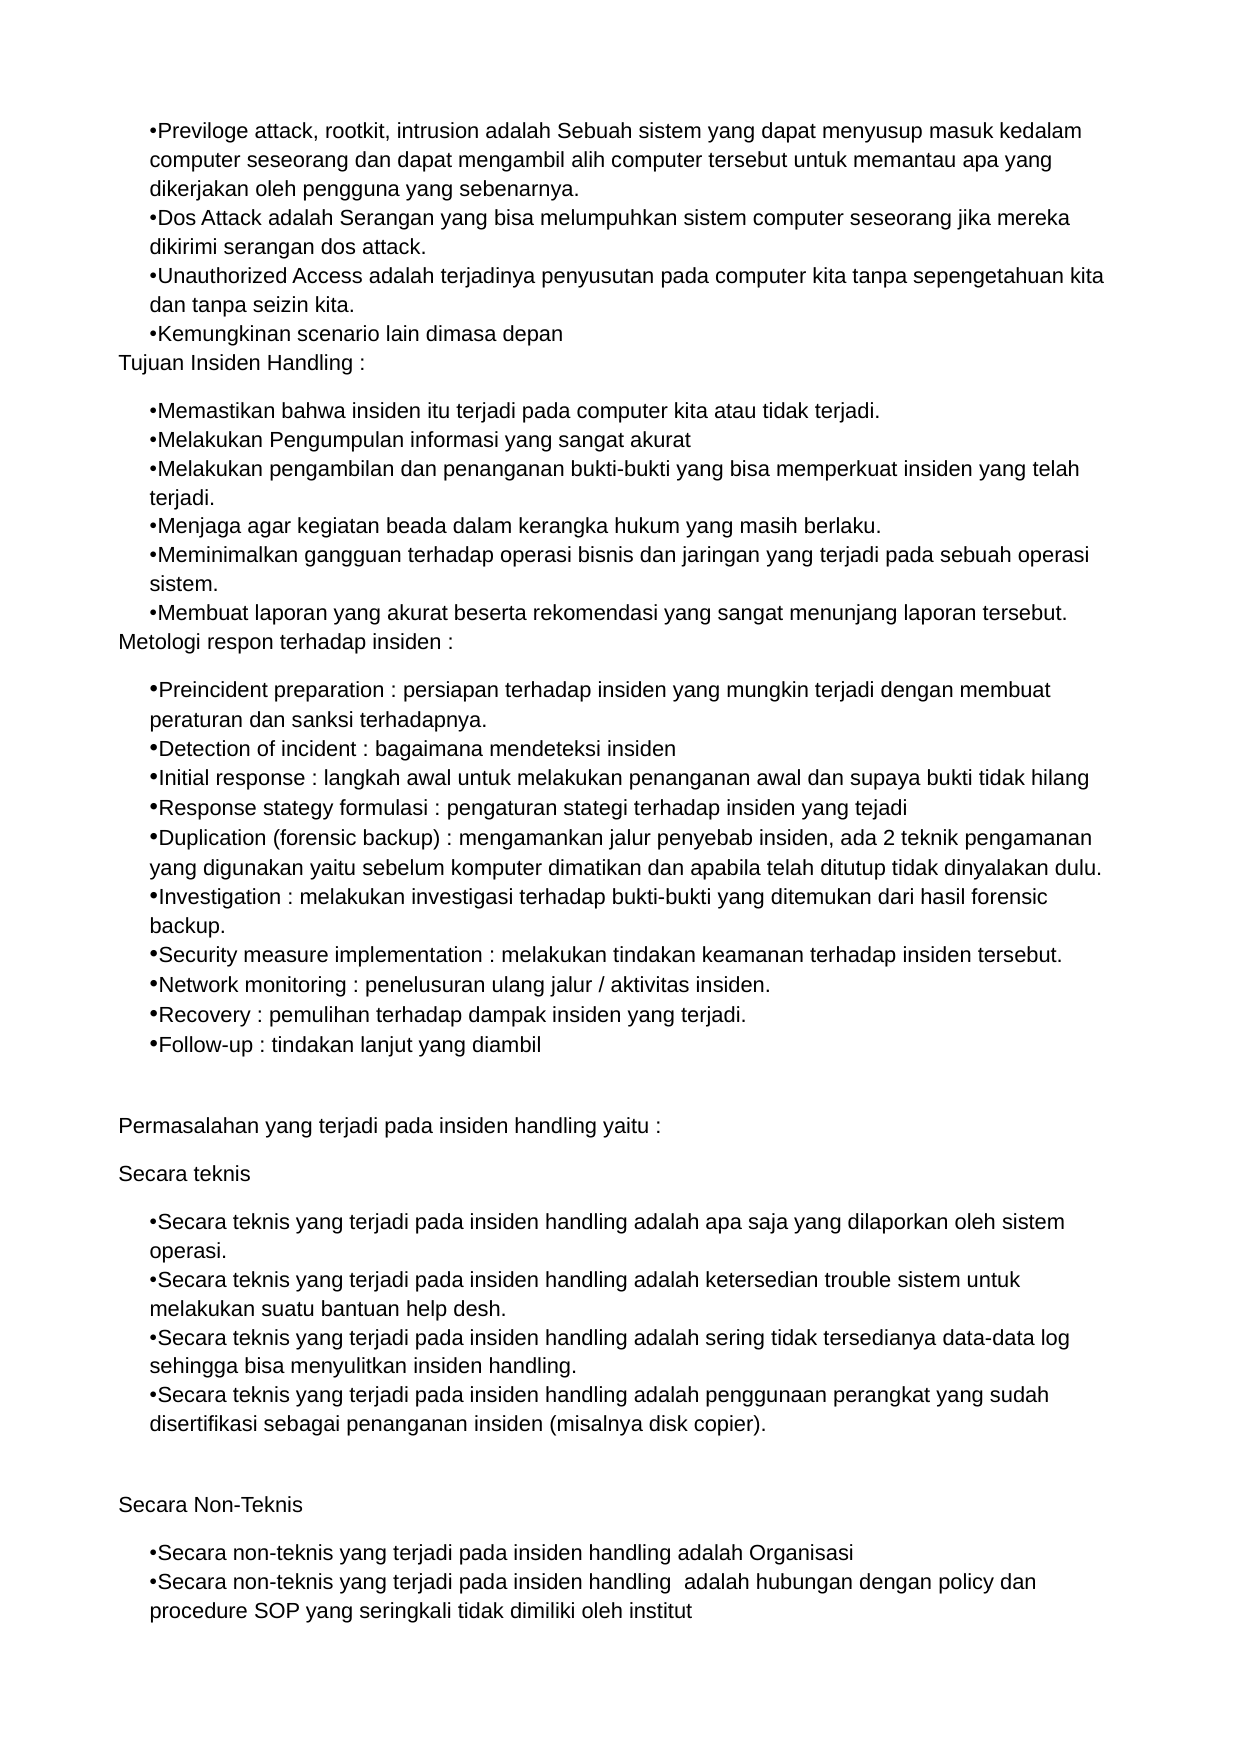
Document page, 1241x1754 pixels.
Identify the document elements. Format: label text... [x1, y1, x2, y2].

list Memastikan bahwa insiden itu terjadi pada computer kita atau tidak terjadi. [149, 397, 1122, 423]
list Unauthorized Access adalah terjadinya penyusutan pada computer kita tanpa sepengetahuan kita dan tanpa seizin kita. [149, 263, 1122, 317]
list Secara teknis yang terjadi pada insiden handling adalah ketersedian trouble sistem untuk melakukan suatu bantuan help desh. [149, 1266, 1122, 1321]
list Secara teknis yang terjadi pada insiden handling adalah penggunaan perangkat yang sudah disertifikasi sebagai penanganan insiden (misalnya disk copier). [149, 1382, 1122, 1436]
list Response stategy formulasi : pengaturan stategi terhadap insiden yang tejadi [149, 795, 1122, 821]
list Melakukan Pengumpulan informasi yang sangat akurat [149, 426, 1122, 452]
list Secara non-teknis yang terjadi pada insiden handling adalah Organisasi [149, 1540, 1122, 1565]
list Menjaga agar kegiatan beada dalam kerangka hukum yang masih berlaku. [149, 513, 1122, 538]
list Secara non-teknis yang terjadi pada insiden handling adalah hubungan dengan policy dan procedure SOP yang seringkali tidak dimiliki oleh institut [149, 1569, 1122, 1623]
list Follow-up : tindakan lanjut yang diambil [149, 1032, 1122, 1057]
list Network monitoring : penelusuran ulang jalur / aktivitas insiden. [149, 972, 1122, 998]
list Meminimalkan gangguan terhadap operasi bisnis dan jaringan yang terjadi pada sebuah operasi sistem. [149, 542, 1122, 596]
list Preincident preparation : persiapan terhadap insiden yang mungkin terjadi dengan membuat peraturan dan sanksi terhadapnya. [149, 677, 1122, 732]
list Dos Attack adalah Serangan yang bisa melumpuhkan sistem computer seseorang jika mereka dikirimi serangan dos attack. [149, 205, 1122, 259]
list Secara teknis yang terjadi pada insiden handling adalah apa saja yang dilaporkan oleh sistem operasi. [149, 1208, 1122, 1263]
text Tujuan Insiden Handling : [118, 350, 1122, 375]
list Membuat laporan yang akurat beserta rekomendasi yang sangat menunjang laporan tersebut. [149, 600, 1122, 625]
list Security measure implementation : melakukan tindakan keamanan terhadap insiden tersebut. [149, 942, 1122, 968]
list Secara teknis yang terjadi pada insiden handling adalah sering tidak tersedianya data-data log sehingga bisa menyulitkan insiden handling. [149, 1324, 1122, 1378]
list Kemungkinan scenario lain dimasa depan [149, 321, 1122, 346]
text Secara teknis [118, 1161, 1122, 1186]
list Duplication (forensic backup) : mengamankan jalur penyebab insiden, ada 2 teknik pengamanan yang digunakan yaitu sebelum komputer dimatikan dan apabila telah ditutup tidak dinyalakan dulu. [149, 825, 1122, 880]
list Initial response : langkah awal untuk melakukan penanganan awal dan supaya bukti tidak hilang [149, 765, 1122, 791]
list Recovery : pemulihan terhadap dampak insiden yang terjadi. [149, 1002, 1122, 1028]
text Metologi respon terhadap insiden : [118, 629, 1122, 654]
text Secara Non-Teknis [118, 1492, 1122, 1517]
list Investigation : melakukan investigasi terhadap bukti-bukti yang ditemukan dari hasil forensic backup. [149, 883, 1122, 938]
list Detection of incident : bagaimana mendeteksi insiden [149, 736, 1122, 761]
text Permasalahan yang terjadi pada insiden handling yaitu : [118, 1113, 1122, 1138]
list Melakukan pengambilan dan penanganan bukti-bukti yang bisa memperkuat insiden yang telah terjadi. [149, 455, 1122, 509]
list Previloge attack, rootkit, intrusion adalah Sebuah sistem yang dapat menyusup masuk kedalam computer seseorang dan dapat mengambil alih computer tersebut untuk memantau apa yang dikerjakan oleh pengguna yang sebenarnya. [149, 118, 1122, 201]
